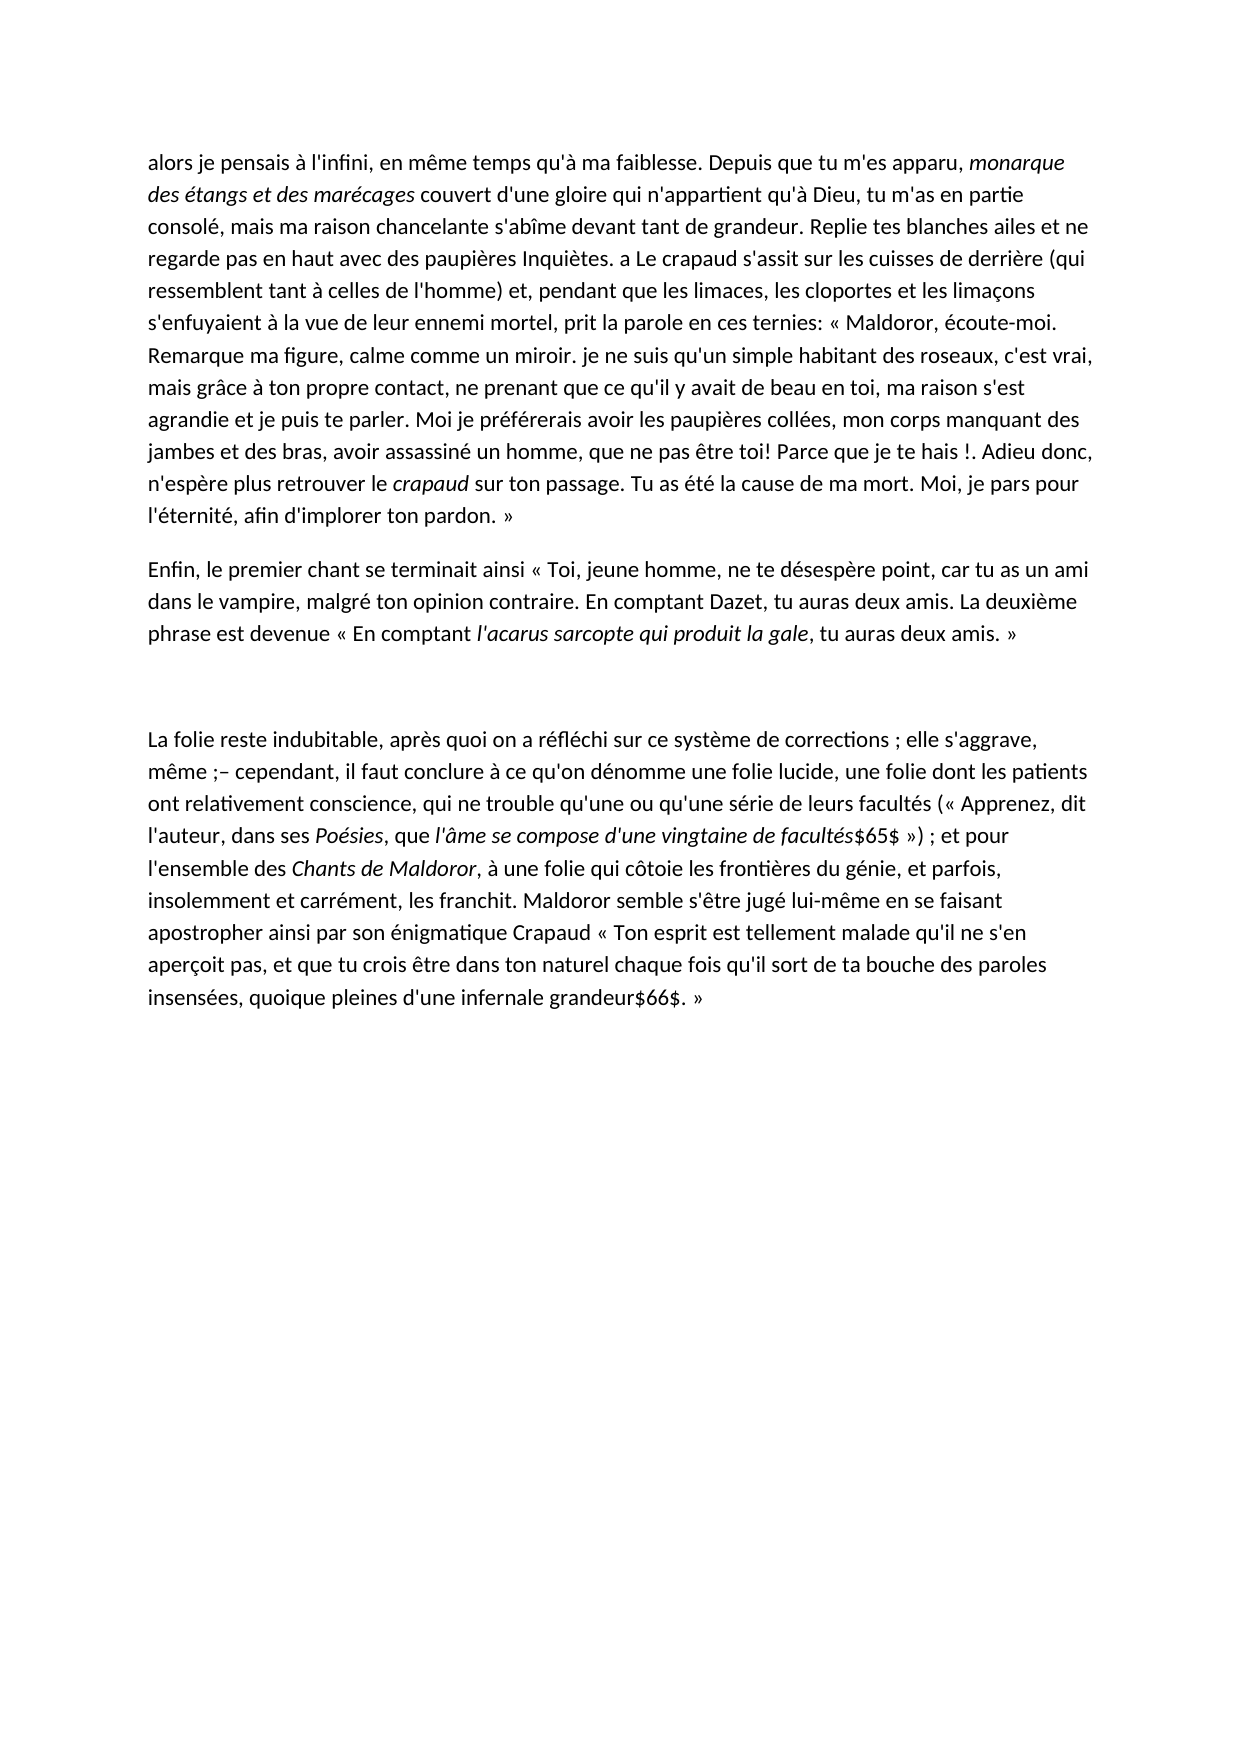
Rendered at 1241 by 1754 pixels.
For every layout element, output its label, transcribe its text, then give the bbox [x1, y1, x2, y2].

text alors je pensais à l'infini, en même temps qu'à ma faiblesse. Depuis que tu m'es apparu, monarque des étangs et des marécages couvert d'une gloire qui n'appartient qu'à Dieu, tu m'as en partie consolé, mais ma raison chancelante s'abîme devant tant de grandeur. Replie tes blanches ailes et ne regarde pas en haut avec des paupières Inquiètes. a Le crapaud s'assit sur les cuisses de derrière (qui ressemblent tant à celles de l'homme) et, pendant que les limaces, les cloportes et les limaçons s'enfuyaient à la vue de leur ennemi mortel, prit la parole en ces ternies: « Maldoror, écoute-moi. Remarque ma figure, calme comme un miroir. je ne suis qu'un simple habitant des roseaux, c'est vrai, mais grâce à ton propre contact, ne prenant que ce qu'il y avait de beau en toi, ma raison s'est agrandie et je puis te parler. Moi je préférerais avoir les paupières collées, mon corps manquant des jambes et des bras, avoir assassiné un homme, que ne pas être toi! Parce que je te hais !. Adieu donc, n'espère plus retrouver le crapaud sur ton passage. Tu as été la cause de ma mort. Moi, je pars pour l'éternité, afin d'implorer ton pardon. » [148, 148, 1093, 530]
text Enfin, le premier chant se terminait ainsi « Toi, jeune homme, ne te désespère point, car tu as un ami dans le vampire, malgré ton opinion contraire. En comptant Dazet, tu auras deux amis. La deuxième phrase est devenue « En comptant l'acarus sarcopte qui produit la gale, tu auras deux amis. » [148, 555, 1093, 647]
text La folie reste indubitable, après quoi on a réfléchi sur ce système de corrections ; elle s'aggrave, même ;– cependant, il faut conclure à ce qu'on dénomme une folie lucide, une folie dont les patients ont relativement conscience, qui ne trouble qu'une ou qu'une série de leurs facultés (« Apprenez, dit l'auteur, dans ses Poésies, que l'âme se compose d'une vingtaine de facultés$65$ ») ; et pour l'ensemble des Chants de Maldoror, à une folie qui côtoie les frontières du génie, et parfois, insolemment et carrément, les franchit. Maldoror semble s'être jugé lui-même en se faisant apostropher ainsi par son énigmatique Crapaud « Ton esprit est tellement malade qu'il ne s'en aperçoit pas, et que tu crois être dans ton naturel chaque fois qu'il sort de ta bouche des paroles insensées, quoique pleines d'une infernale grandeur$66$. » [148, 725, 1093, 1011]
